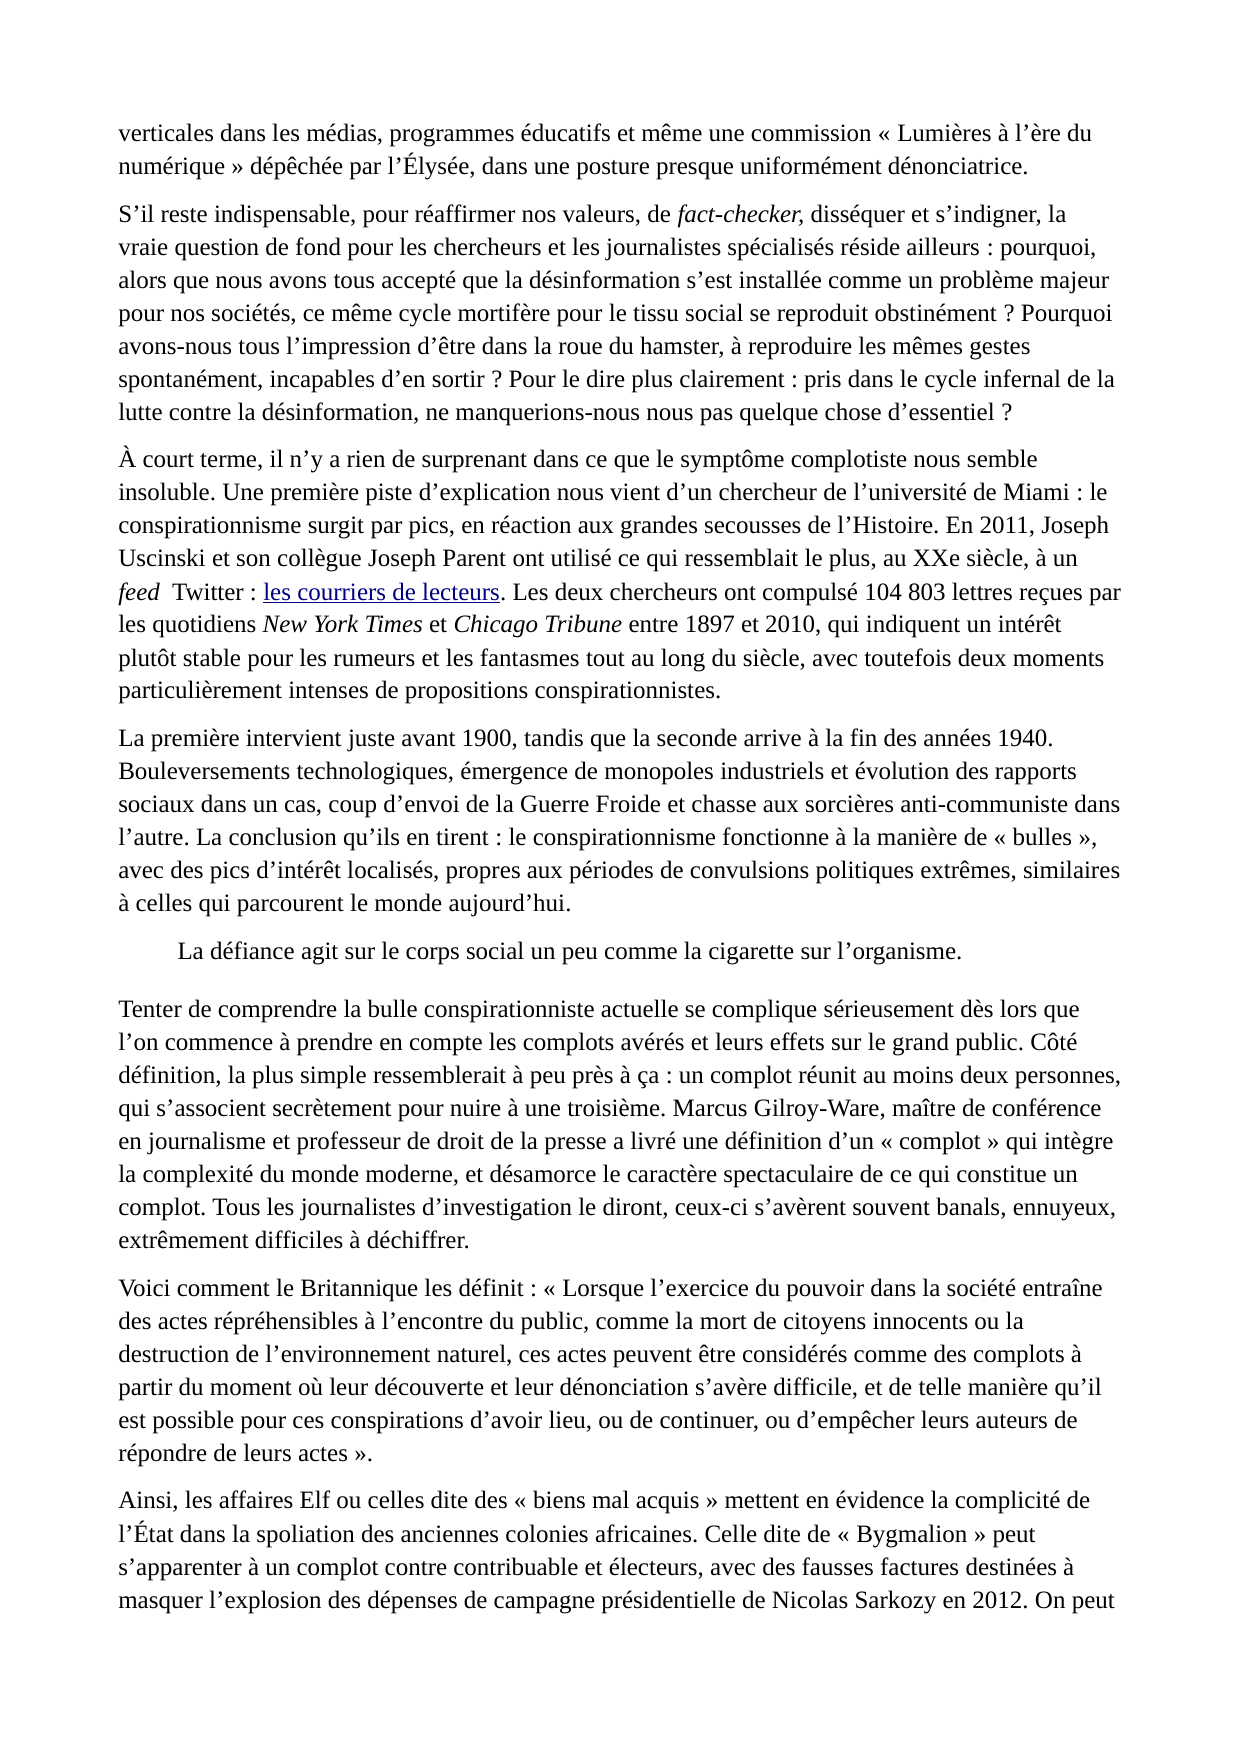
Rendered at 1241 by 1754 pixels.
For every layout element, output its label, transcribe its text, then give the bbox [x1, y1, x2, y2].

text S’il reste indispensable, pour réaffirmer nos valeurs, de fact-checker, disséquer et s’indigner, la vraie question de fond pour les chercheurs et les journalistes spécialisés réside ailleurs : pourquoi, alors que nous avons tous accepté que la désinformation s’est installée comme un problème majeur pour nos sociétés, ce même cycle mortifère pour le tissu social se reproduit obstinément ? Pourquoi avons-nous tous l’impression d’être dans la roue du hamster, à reproduire les mêmes gestes spontanément, incapables d’en sortir ? Pour le dire plus clairement : pris dans le cycle infernal de la lutte contre la désinformation, ne manquerions-nous nous pas quelque chose d’essentiel ? [118, 199, 1122, 426]
text La défiance agit sur le corps social un peu comme la cigarette sur l’organisme. [177, 936, 1063, 965]
text Tenter de comprendre la bulle conspirationniste actuelle se complique sérieusement dès lors que l’on commence à prendre en compte les complots avérés et leurs effets sur le grand public. Côté définition, la plus simple ressemblerait à peu près à ça : un complot réunit au moins deux personnes, qui s’associent secrètement pour nuire à une troisième. Marcus Gilroy-Ware, maître de conférence en journalisme et professeur de droit de la presse a livré une définition d’un « complot » qui intègre la complexité du monde moderne, et désamorce le caractère spectaculaire de ce qui constitue un complot. Tous les journalistes d’investigation le diront, ceux-ci s’avèrent souvent banals, ennuyeux, extrêmement difficiles à déchiffrer. [118, 994, 1122, 1254]
text À court terme, il n’y a rien de surprenant dans ce que le symptôme complotiste nous semble insoluble. Une première piste d’explication nous vient d’un chercheur de l’université de Miami : le conspirationnisme surgit par pics, en réaction aux grandes secousses de l’Histoire. En 2011, Joseph Uscinski et son collègue Joseph Parent ont utilisé ce qui ressemblait le plus, au XXe siècle, à un feed Twitter : les courriers de lecteurs. Les deux chercheurs ont compulsé 104 803 lettres reçues par les quotidiens New York Times et Chicago Tribune entre 1897 et 2010, qui indiquent un intérêt plutôt stable pour les rumeurs et les fantasmes tout au long du siècle, avec toutefois deux moments particulièrement intenses de propositions conspirationnistes. [118, 444, 1122, 704]
text Ainsi, les affaires Elf ou celles dite des « biens mal acquis » mettent en évidence la complicité de l’État dans la spoliation des anciennes colonies africaines. Celle dite de « Bygmalion » peut s’apparenter à un complot contre contribuable et électeurs, avec des fausses factures destinées à masquer l’explosion des dépenses de campagne présidentielle de Nicolas Sarkozy en 2012. On peut [118, 1486, 1122, 1613]
text La première intervient juste avant 1900, tandis que la seconde arrive à la fin des années 1940. Bouleversements technologiques, émergence de monopoles industriels et évolution des rapports sociaux dans un cas, coup d’envoi de la Guerre Froide et chasse aux sorcières anti-communiste dans l’autre. La conclusion qu’ils en tirent : le conspirationnisme fonctionne à la manière de « bulles », avec des pics d’intérêt localisés, propres aux périodes de convulsions politiques extrêmes, similaires à celles qui parcourent le monde aujourd’hui. [118, 723, 1122, 917]
text verticales dans les médias, programmes éducatifs et même une commission « Lumières à l’ère du numérique » dépêchée par l’Élysée, dans une posture presque uniformément dénonciatrice. [118, 118, 1122, 180]
text Voici comment le Britannique les définit : « Lorsque l’exercice du pouvoir dans la société entraîne des actes répréhensibles à l’encontre du public, comme la mort de citoyens innocents ou la destruction de l’environnement naturel, ces actes peuvent être considérés comme des complots à partir du moment où leur découverte et leur dénonciation s’avère difficile, et de telle manière qu’il est possible pour ces conspirations d’avoir lieu, ou de continuer, ou d’empêcher leurs auteurs de répondre de leurs actes ». [118, 1273, 1122, 1467]
